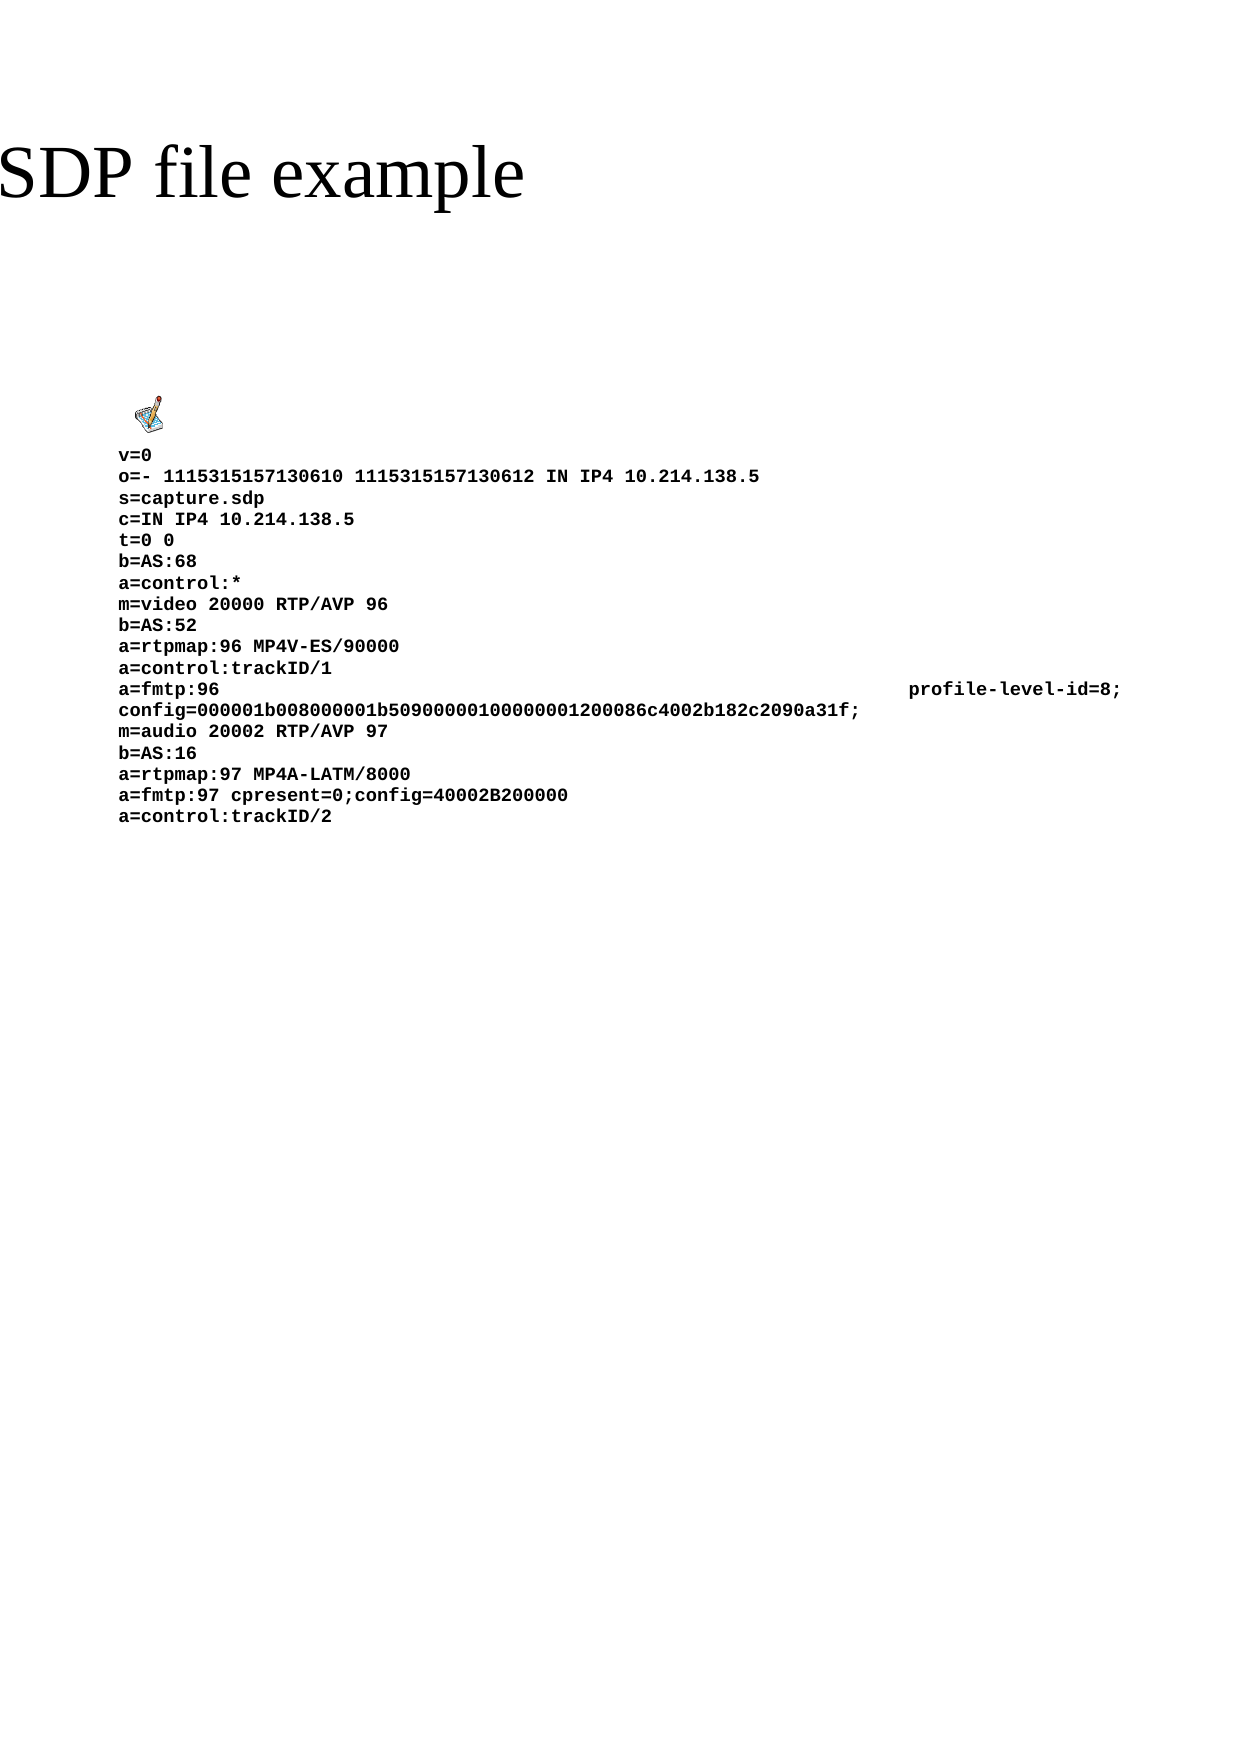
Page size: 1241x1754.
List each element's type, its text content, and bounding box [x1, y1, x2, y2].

text s=capture.sdp [118, 488, 1122, 510]
text a=rtpmap:97 MP4A-LATM/8000 [118, 765, 1122, 786]
text a=control:trackID/1 [118, 658, 1122, 680]
text a=control:* [118, 573, 1122, 595]
text m=audio 20002 RTP/AVP 97 [118, 722, 1122, 743]
text t=0 0 [118, 531, 1122, 552]
text m=video 20000 RTP/AVP 96 [118, 595, 1122, 616]
text b=AS:68 [118, 552, 1122, 573]
text a=control:trackID/2 [118, 807, 1122, 828]
text o=- 1115315157130610 1115315157130612 IN IP4 10.214.138.5 [118, 467, 1122, 488]
text SDP file example [0, 148, 1122, 210]
picture [134, 394, 166, 437]
text a=rtpmap:96 MP4V-ES/90000 [118, 637, 1122, 658]
text c=IN IP4 10.214.138.5 [118, 510, 1122, 531]
text v=0 [118, 446, 1122, 467]
text a=fmtp:97 cpresent=0;config=40002B200000 [118, 786, 1122, 807]
text b=AS:16 [118, 743, 1122, 765]
text a=fmtp:96 profile-level-id=8; config=000001b008000001b50900000100000001200086c4002b182c2090a31f; [118, 680, 1122, 722]
text b=AS:52 [118, 616, 1122, 637]
